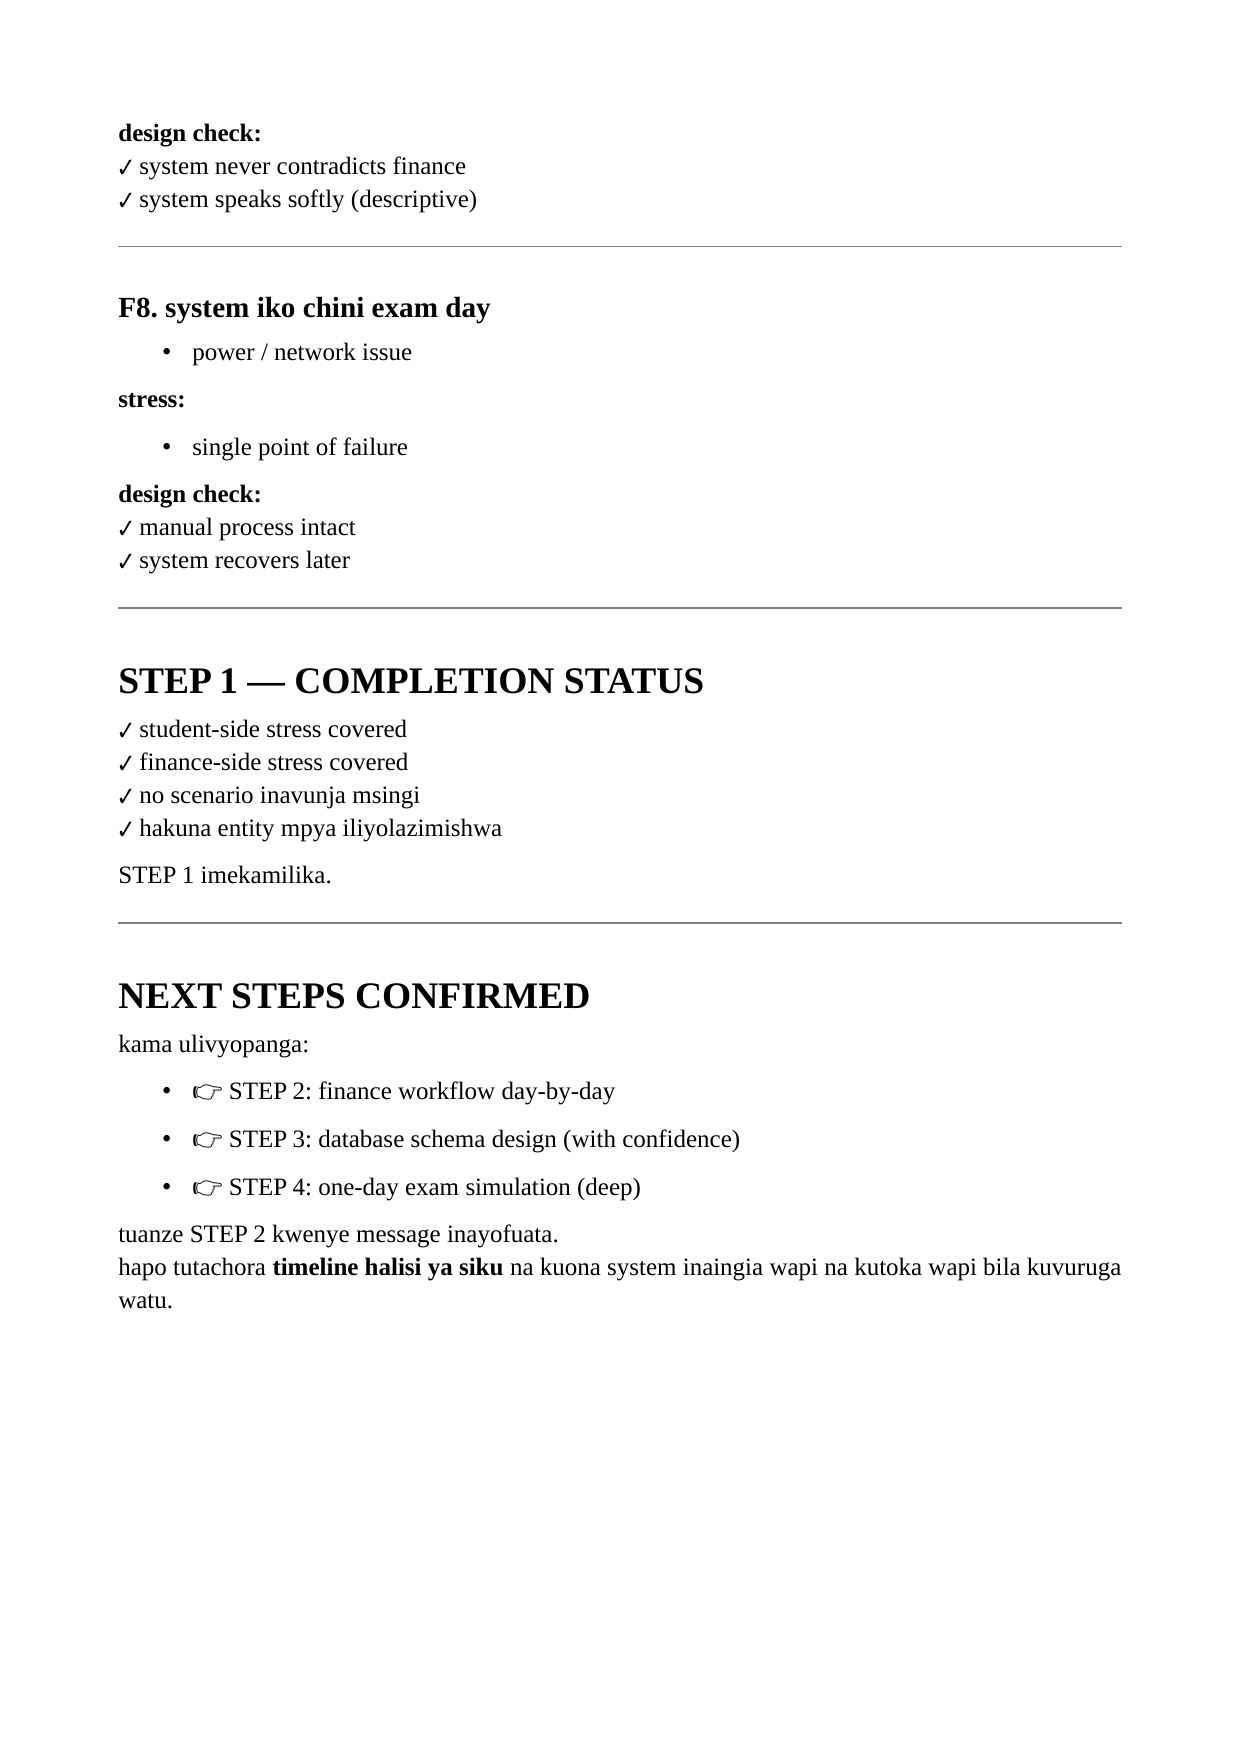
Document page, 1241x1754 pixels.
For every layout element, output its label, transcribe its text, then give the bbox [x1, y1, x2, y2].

list single point of failure [162, 432, 1122, 461]
text tuanze STEP 2 kwenye message inayofuata. hapo tutachora timeline halisi ya siku na kuona system inaingia wapi na kutoka wapi bila kuvuruga watu. [118, 1219, 1122, 1314]
text kama ulivyopanga: [118, 1029, 1122, 1058]
text STEP 1 imekamilika. [118, 861, 1122, 889]
list power / network issue [162, 337, 1122, 365]
list 👉 STEP 4: one-day exam simulation (deep) [162, 1172, 1122, 1200]
text design check: ✔ manual process intact ✔ system recovers later [118, 479, 1122, 574]
text ✔ student-side stress covered ✔ finance-side stress covered ✔ no scenario inavunja msingi ✔ hakuna entity mpya iliyolazimishwa [118, 714, 1122, 842]
subtitle NEXT STEPS CONFIRMED [118, 973, 1122, 1016]
subtitle STEP 1 — COMPLETION STATUS [118, 658, 1122, 701]
list 👉 STEP 3: database schema design (with confidence) [162, 1124, 1122, 1153]
text design check: ✔ system never contradicts finance ✔ system speaks softly (descriptive) [118, 118, 1122, 213]
subtitle F8. system iko chini exam day [118, 291, 1122, 324]
list 👉 STEP 2: finance workflow day-by-day [162, 1076, 1122, 1105]
text stress: [118, 384, 1122, 413]
